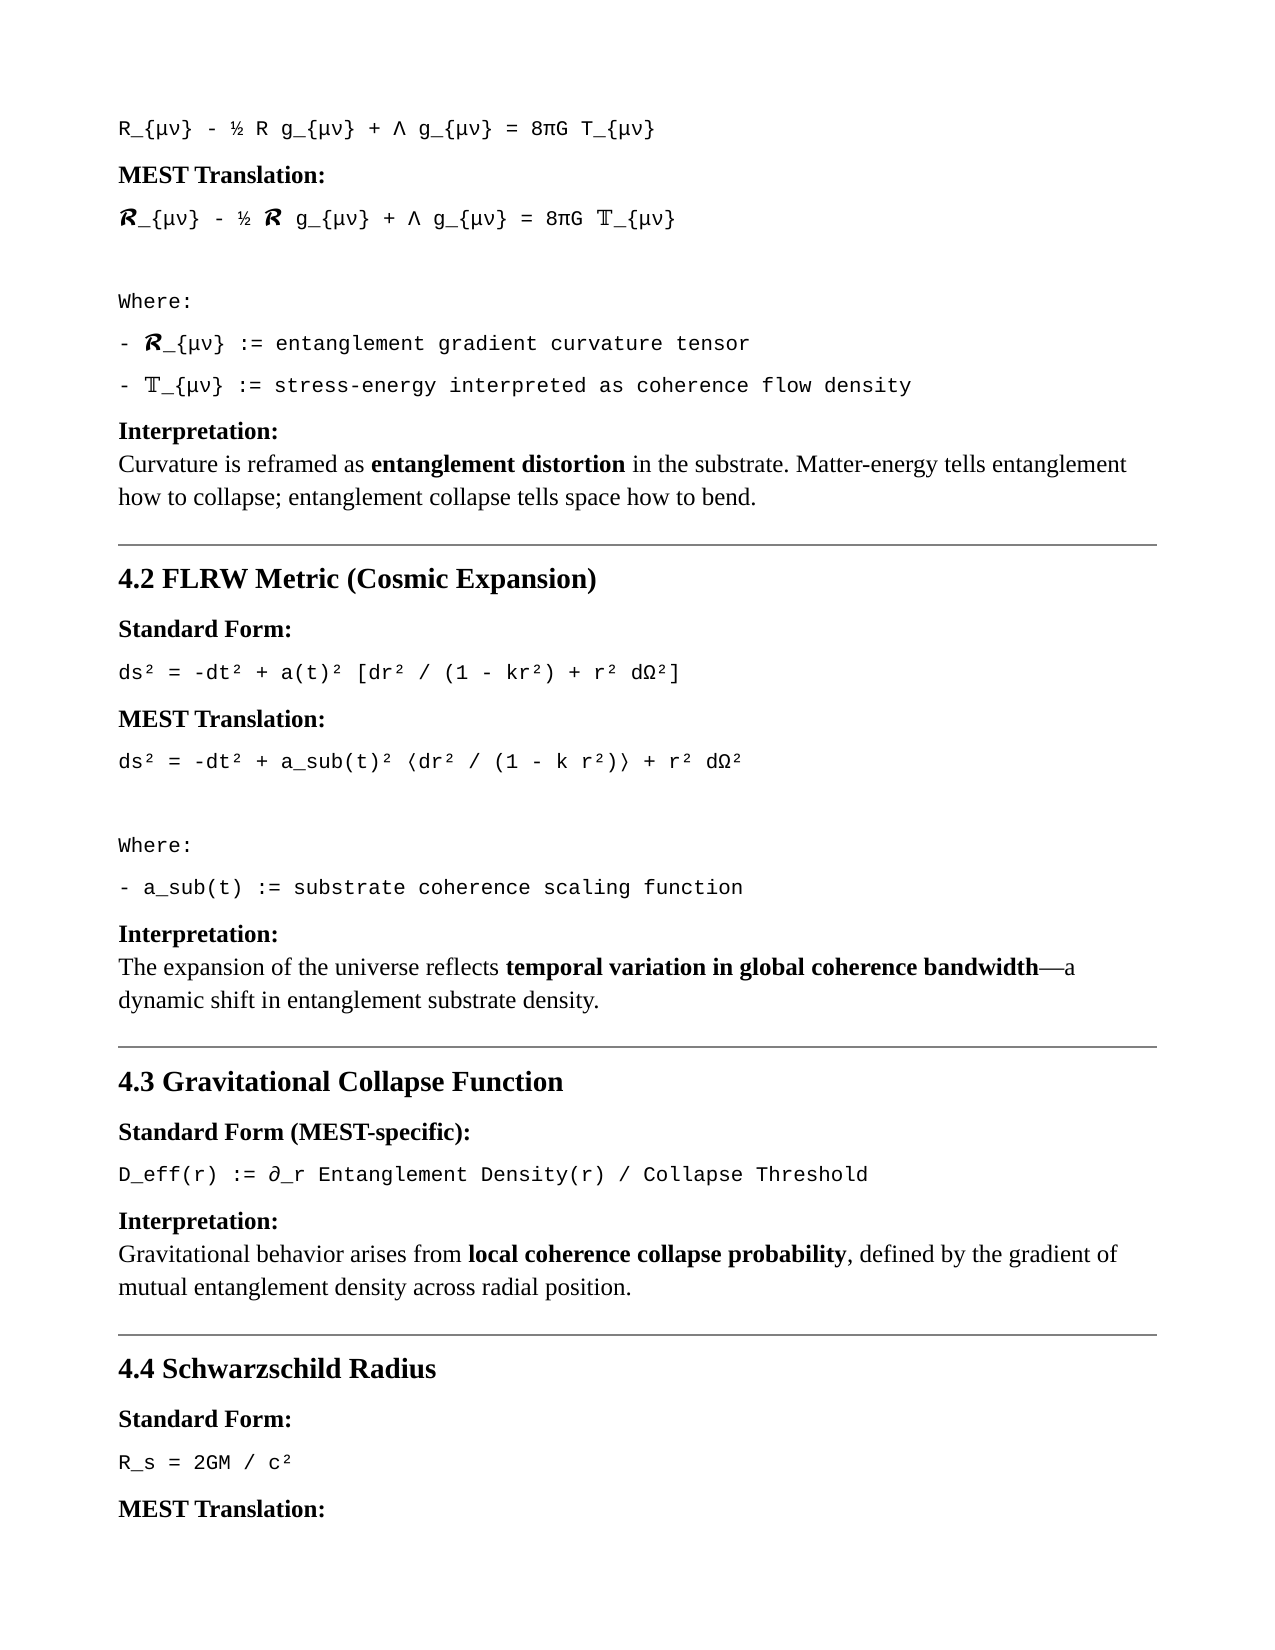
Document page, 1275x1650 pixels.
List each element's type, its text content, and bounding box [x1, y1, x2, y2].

text Standard Form (MEST-specific): [118, 1117, 1157, 1146]
text Where: [118, 835, 1157, 859]
text MEST Translation: [118, 1494, 1157, 1523]
text MEST Translation: [118, 160, 1157, 189]
text Standard Form: [118, 614, 1157, 643]
text R_{μν} - ½ R g_{μν} + Λ g_{μν} = 8πG T_{μν} [118, 118, 1157, 142]
text - 𝓡_{μν} := entanglement gradient curvature tensor [118, 333, 1157, 356]
subtitle 4.2 FLRW Metric (Cosmic Expansion) [118, 561, 1157, 595]
text Standard Form: [118, 1404, 1157, 1433]
text ds² = -dt² + a_sub(t)² ⟨dr² / (1 - k r²)⟩ + r² dΩ² [118, 752, 1157, 775]
text 𝓡_{μν} - ½ 𝓡 g_{μν} + Λ g_{μν} = 8πG 𝕋_{μν} [118, 207, 1157, 231]
text - a_sub(t) := substrate coherence scaling function [118, 877, 1157, 901]
text R_s = 2GM / c² [118, 1452, 1157, 1476]
text D_eff(r) := ∂_r Entanglement Density(r) / Collapse Threshold [118, 1164, 1157, 1188]
text - 𝕋_{μν} := stress-energy interpreted as coherence flow density [118, 374, 1157, 398]
text Interpretation: The expansion of the universe reflects temporal variation in global coherence bandwidth—a dynamic shift in entanglement substrate density. [118, 919, 1157, 1013]
text ds² = -dt² + a(t)² [dr² / (1 - kr²) + r² dΩ²] [118, 662, 1157, 686]
text Interpretation: Curvature is reframed as entanglement distortion in the substrate. Matter-energy tells entanglement how to collapse; entanglement collapse tells space how to bend. [118, 416, 1157, 511]
text MEST Translation: [118, 704, 1157, 733]
text Interpretation: Gravitational behavior arises from local coherence collapse probability, defined by the gradient of mutual entanglement density across radial position. [118, 1206, 1157, 1301]
subtitle 4.4 Schwarzschild Radius [118, 1351, 1157, 1385]
subtitle 4.3 Gravitational Collapse Function [118, 1064, 1157, 1097]
text Where: [118, 291, 1157, 315]
